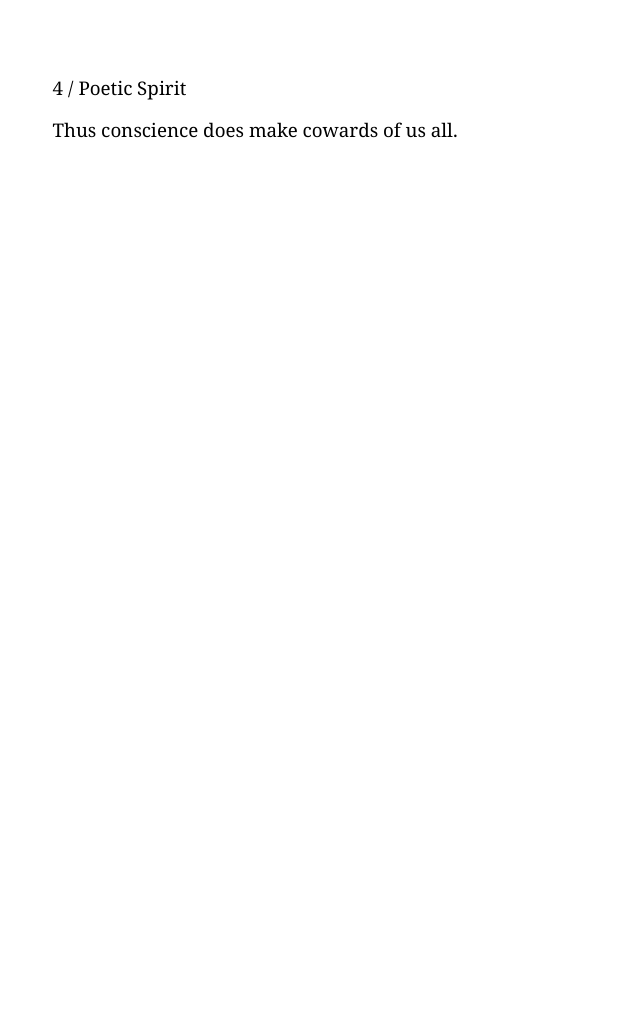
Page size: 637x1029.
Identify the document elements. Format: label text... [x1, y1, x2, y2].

text Thus conscience does make cowards of us all. [52, 117, 538, 143]
